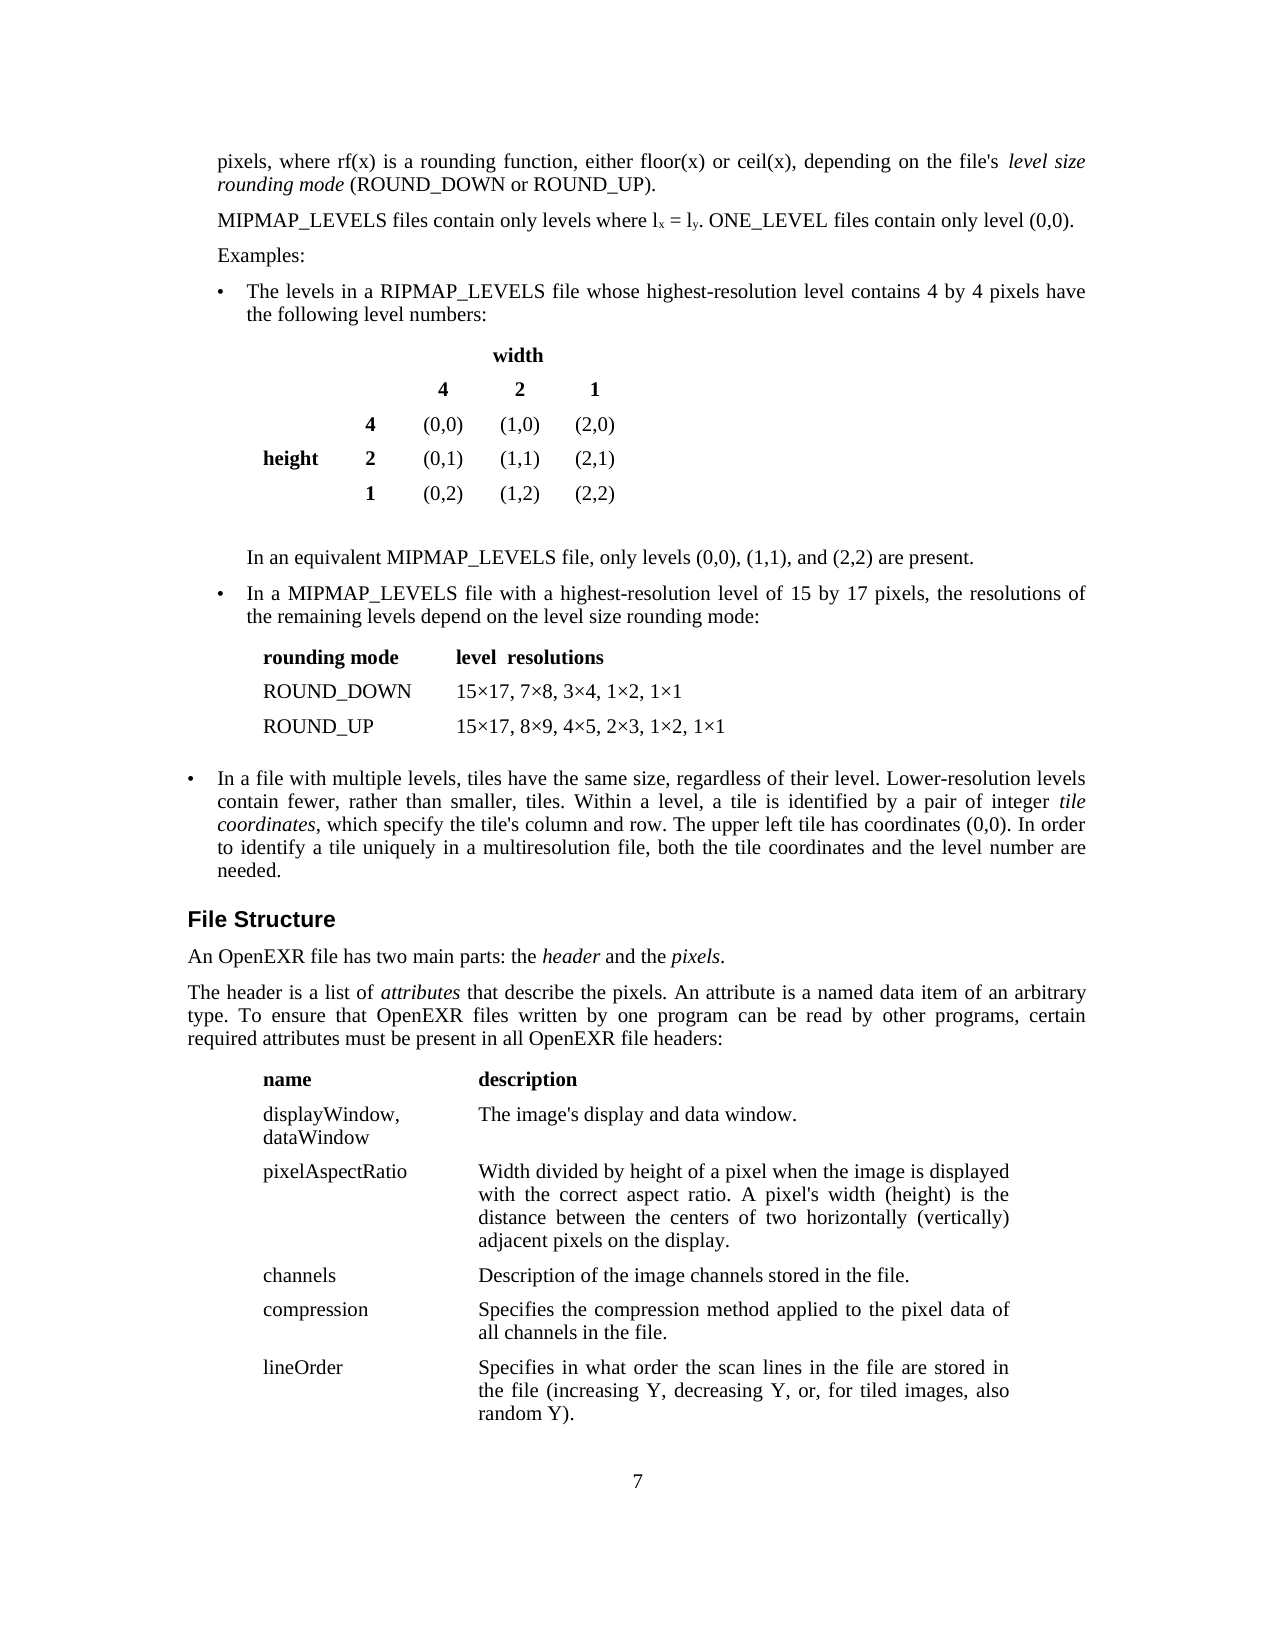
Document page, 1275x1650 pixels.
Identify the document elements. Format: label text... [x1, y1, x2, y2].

table_cell 4 [406, 373, 481, 407]
table_cell 4 [335, 407, 406, 442]
table_cell [257, 476, 335, 511]
table_cell 15×17, 8×9, 4×5, 2×3, 1×2, 1×1 [450, 709, 791, 743]
table_cell (1,2) [481, 476, 559, 511]
table_header rounding mode [257, 640, 450, 674]
table_cell 15×17, 7×8, 3×4, 1×2, 1×1 [450, 675, 791, 709]
table_cell [257, 373, 335, 407]
table_cell pixelAspectRatio [257, 1154, 472, 1258]
list In a MIPMAP_LEVELS file with a highest-resolution level of 15 by 17 pixels, the resolutions of the remaining levels depend on the level size rounding mode: [217, 582, 1087, 628]
table_cell 2 [481, 373, 559, 407]
table_cell (0,1) [406, 442, 481, 476]
text The header is a list of attributes that describe the pixels. An attribute is a named data item of an arbitrary type. To ensure that OpenEXR files written by one program can be read by other programs, certain required attributes must be present in all OpenEXR file headers: [187, 981, 1087, 1050]
table_cell 1 [559, 373, 631, 407]
list MIPMAP_LEVELS files contain only levels where lx = ly. ONE_LEVEL files contain only level (0,0). [187, 208, 1087, 232]
table_header [257, 338, 335, 373]
table_cell ROUND_UP [257, 709, 450, 743]
table_cell The image's display and data window. [473, 1097, 1016, 1154]
table_cell (2,2) [559, 476, 631, 511]
table_cell Specifies in what order the scan lines in the file are stored in the file (increasing Y, decreasing Y, or, for tiled images, also random Y). [473, 1350, 1016, 1430]
table_cell displayWindow, dataWindow [257, 1097, 472, 1154]
table_cell (1,1) [481, 442, 559, 476]
text An OpenEXR file has two main parts: the header and the pixels. [187, 945, 1087, 968]
table_cell channels [257, 1258, 472, 1292]
list In a file with multiple levels, tiles have the same size, regardless of their level. Lower-resolution levels contain fewer, rather than smaller, tiles. Within a level, a tile is identified by a pair of integer tile coordinates, which specify the tile's column and row. The upper left tile has coordinates (0,0). In order to identify a tile uniquely in a multiresolution file, both the tile coordinates and the level number are needed. [187, 767, 1087, 882]
table_cell (2,0) [559, 407, 631, 442]
list pixels, where rf(x) is a rounding function, either floor(x) or ceil(x), depending on the file's level size rounding mode (ROUND_DOWN or ROUND_UP). [187, 150, 1087, 196]
list Examples: [187, 244, 1087, 267]
table_header width [406, 338, 631, 373]
table_cell Description of the image channels stored in the file. [473, 1258, 1016, 1292]
table_header description [473, 1062, 1016, 1097]
table_header level resolutions [450, 640, 791, 674]
table_cell ROUND_DOWN [257, 675, 450, 709]
subtitle File Structure [187, 907, 1087, 933]
table_cell [257, 407, 335, 442]
table_cell height [257, 442, 335, 476]
table_header name [257, 1062, 472, 1097]
table_cell [335, 373, 406, 407]
table_cell Specifies the compression method applied to the pixel data of all channels in the file. [473, 1292, 1016, 1350]
table_cell Width divided by height of a pixel when the image is displayed with the correct aspect ratio. A pixel's width (height) is the distance between the centers of two horizontally (vertically) adjacent pixels on the display. [473, 1154, 1016, 1258]
table_cell (1,0) [481, 407, 559, 442]
table_cell (0,0) [406, 407, 481, 442]
list In an equivalent MIPMAP_LEVELS file, only levels (0,0), (1,1), and (2,2) are present. [217, 546, 1087, 569]
list The levels in a RIPMAP_LEVELS file whose highest-resolution level contains 4 by 4 pixels have the following level numbers: [217, 279, 1087, 326]
table_cell 2 [335, 442, 406, 476]
table_cell lineOrder [257, 1350, 472, 1430]
table_cell (2,1) [559, 442, 631, 476]
table_cell 1 [335, 476, 406, 511]
table_header [335, 338, 406, 373]
table_cell (0,2) [406, 476, 481, 511]
table_cell compression [257, 1292, 472, 1350]
